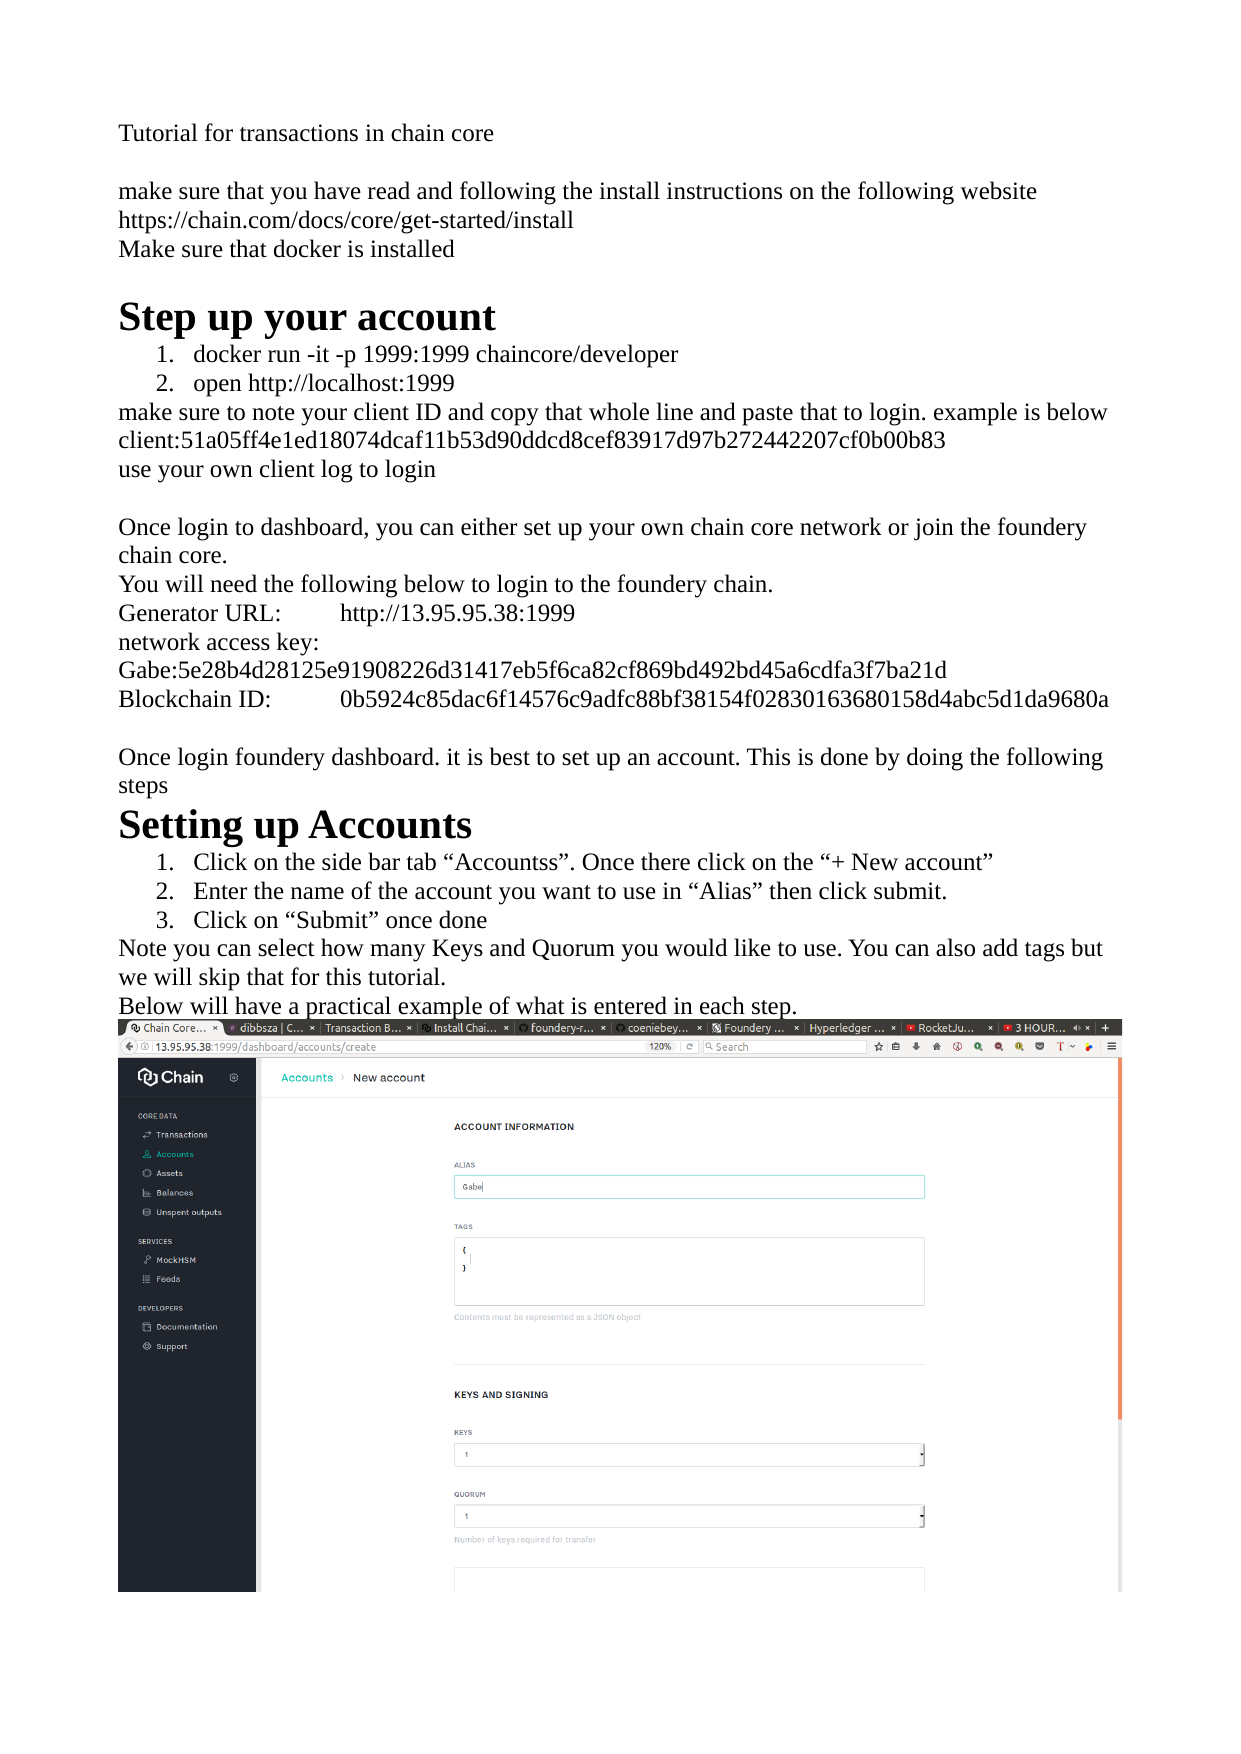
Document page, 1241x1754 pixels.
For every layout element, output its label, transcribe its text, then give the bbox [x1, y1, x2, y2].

text https://chain.com/docs/core/get-started/install [118, 205, 1122, 234]
text make sure that you have read and following the install instructions on the following website [118, 176, 1122, 205]
text network access key: Gabe:5e28b4d28125e91908226d31417eb5f6ca82cf869bd492bd45a6cdfa3f7ba21d [118, 627, 1122, 684]
text client:51a05ff4e1ed18074dcaf11b53d90ddcd8cef83917d97b272442207cf0b00b83 [118, 426, 1122, 454]
list Click on “Submit” once done [156, 905, 1122, 933]
text Once login foundery dashboard. it is best to set up an account. This is done by doing the following steps [118, 742, 1122, 799]
list open http://localhost:1999 [156, 368, 1122, 397]
list docker run -it -p 1999:1999 chaincore/developer [156, 339, 1122, 368]
text Note you can select how many Keys and Quorum you would like to use. You can also add tags but we will skip that for this tutorial. [118, 933, 1122, 991]
text You will need the following below to login to the foundery chain. [118, 569, 1122, 598]
text make sure to note your client ID and copy that whole line and paste that to login. example is below [118, 397, 1122, 426]
text Once login to dashboard, you can either set up your own chain core network or join the foundery chain core. [118, 512, 1122, 569]
text Generator URL: http://13.95.95.38:1999 [118, 598, 1122, 627]
text Setting up Accounts [118, 799, 1122, 847]
picture [118, 1019, 1123, 1592]
list Click on the side bar tab “Accountss”. Once there click on the “+ New account” [156, 847, 1122, 876]
text Make sure that docker is installed [118, 234, 1122, 263]
text Below will have a practical example of what is entered in each step. [118, 991, 1122, 1019]
list Enter the name of the account you want to use in “Alias” then click submit. [156, 876, 1122, 905]
text use your own client log to login [118, 454, 1122, 483]
text Step up your account [118, 291, 1122, 339]
text Blockchain ID: 0b5924c85dac6f14576c9adfc88bf38154f02830163680158d4abc5d1da9680a [118, 684, 1122, 713]
